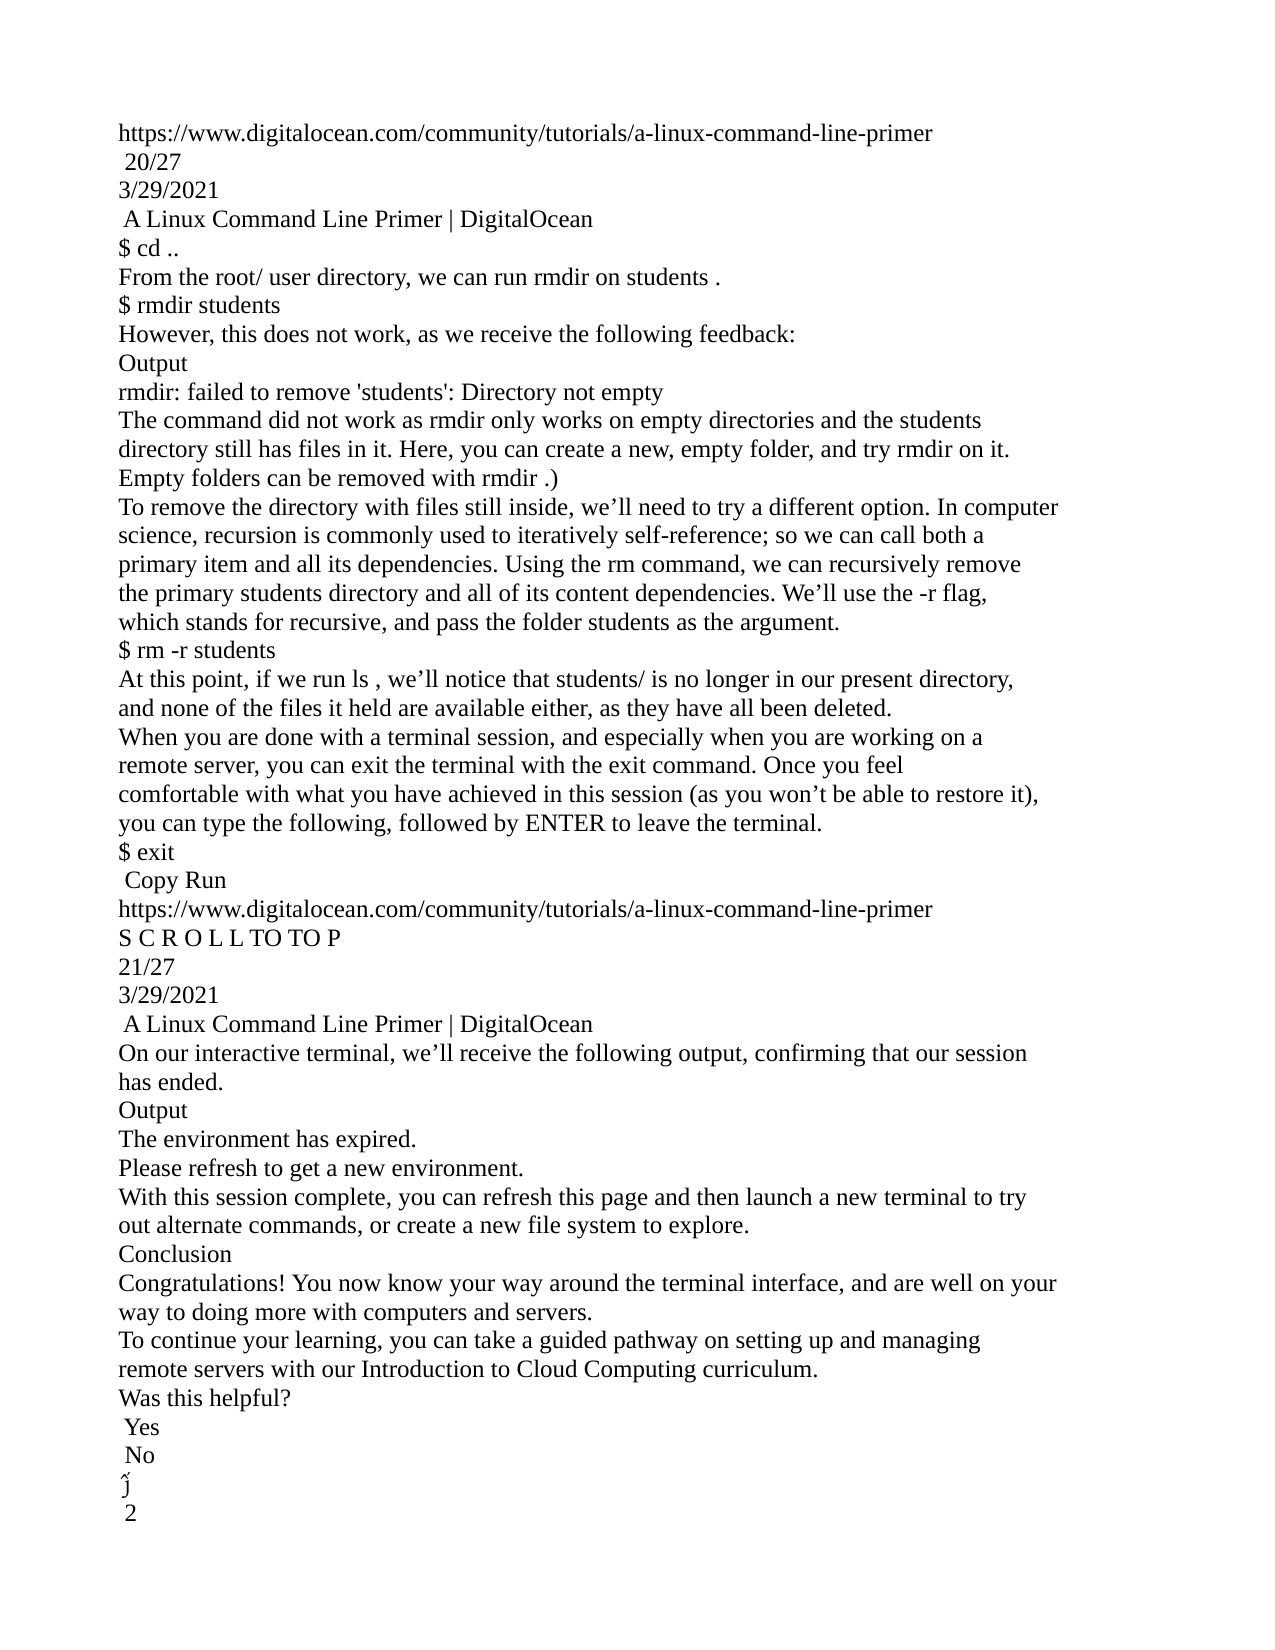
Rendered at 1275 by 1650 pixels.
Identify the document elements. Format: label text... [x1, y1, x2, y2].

text The environment has expired. [118, 1124, 1157, 1153]
text With this session complete, you can refresh this page and then launch a new terminal to try [118, 1182, 1157, 1211]
text 2 [118, 1498, 1157, 1527]
text When you are done with a terminal session, and especially when you are working on a [118, 722, 1157, 751]
text Copy Run [118, 866, 1157, 894]
text way to doing more with computers and servers. [118, 1297, 1157, 1326]
text rmdir: failed to remove 'students': Directory not empty [118, 377, 1157, 406]
text A Linux Command Line Primer | DigitalOcean [118, 1009, 1157, 1038]
text $ rmdir students [118, 291, 1157, 319]
text At this point, if we run ls , we’ll notice that students/ is no longer in our present directory, [118, 664, 1157, 693]
text The command did not work as rmdir only works on empty directories and the students [118, 406, 1157, 434]
text Yes [118, 1412, 1157, 1441]
text out alternate commands, or create a new file system to explore. [118, 1211, 1157, 1239]
text science, recursion is commonly used to iteratively self-reference; so we can call both a [118, 521, 1157, 549]
text which stands for recursive, and pass the folder students as the argument. [118, 607, 1157, 636]
text No [118, 1441, 1157, 1469]
text A Linux Command Line Primer | DigitalOcean [118, 204, 1157, 233]
text Please refresh to get a new environment. [118, 1153, 1157, 1182]
text Congratulations! You now know your way around the terminal interface, and are well on your [118, 1268, 1157, 1297]
text     [118, 1469, 1157, 1498]
text and none of the files it held are available either, as they have all been deleted. [118, 693, 1157, 722]
text remote servers with our Introduction to Cloud Computing curriculum. [118, 1354, 1157, 1383]
text https://www.digitalocean.com/community/tutorials/a-linux-command-line-primer [118, 118, 1157, 147]
text $ exit [118, 837, 1157, 866]
text $ rm -r students [118, 636, 1157, 664]
text 3/29/2021 [118, 176, 1157, 204]
text 20/27 [118, 147, 1157, 176]
text comfortable with what you have achieved in this session (as you won’t be able to restore it), [118, 779, 1157, 808]
text Was this helpful? [118, 1383, 1157, 1412]
text From the root/ user directory, we can run rmdir on students . [118, 262, 1157, 291]
text Conclusion [118, 1239, 1157, 1268]
text Empty folders can be removed with rmdir .) [118, 463, 1157, 492]
text Output [118, 348, 1157, 377]
text $ cd .. [118, 233, 1157, 262]
text 3/29/2021 [118, 981, 1157, 1009]
text directory still has files in it. Here, you can create a new, empty folder, and try rmdir on it. [118, 434, 1157, 463]
text To remove the directory with files still inside, we’ll need to try a different option. In computer [118, 492, 1157, 521]
text However, this does not work, as we receive the following feedback: [118, 319, 1157, 348]
text 21/27 [118, 952, 1157, 981]
text you can type the following, followed by ENTER to leave the terminal. [118, 808, 1157, 837]
text the primary students directory and all of its content dependencies. We’ll use the -r flag, [118, 578, 1157, 607]
text primary item and all its dependencies. Using the rm command, we can recursively remove [118, 549, 1157, 578]
text On our interactive terminal, we’ll receive the following output, confirming that our session [118, 1038, 1157, 1067]
text remote server, you can exit the terminal with the exit command. Once you feel [118, 751, 1157, 779]
text Output [118, 1096, 1157, 1124]
text https://www.digitalocean.com/community/tutorials/a-linux-command-line-primer [118, 894, 1157, 923]
text has ended. [118, 1067, 1157, 1096]
text To continue your learning, you can take a guided pathway on setting up and managing [118, 1326, 1157, 1354]
text S C R O L L TO TO P [118, 923, 1157, 952]
